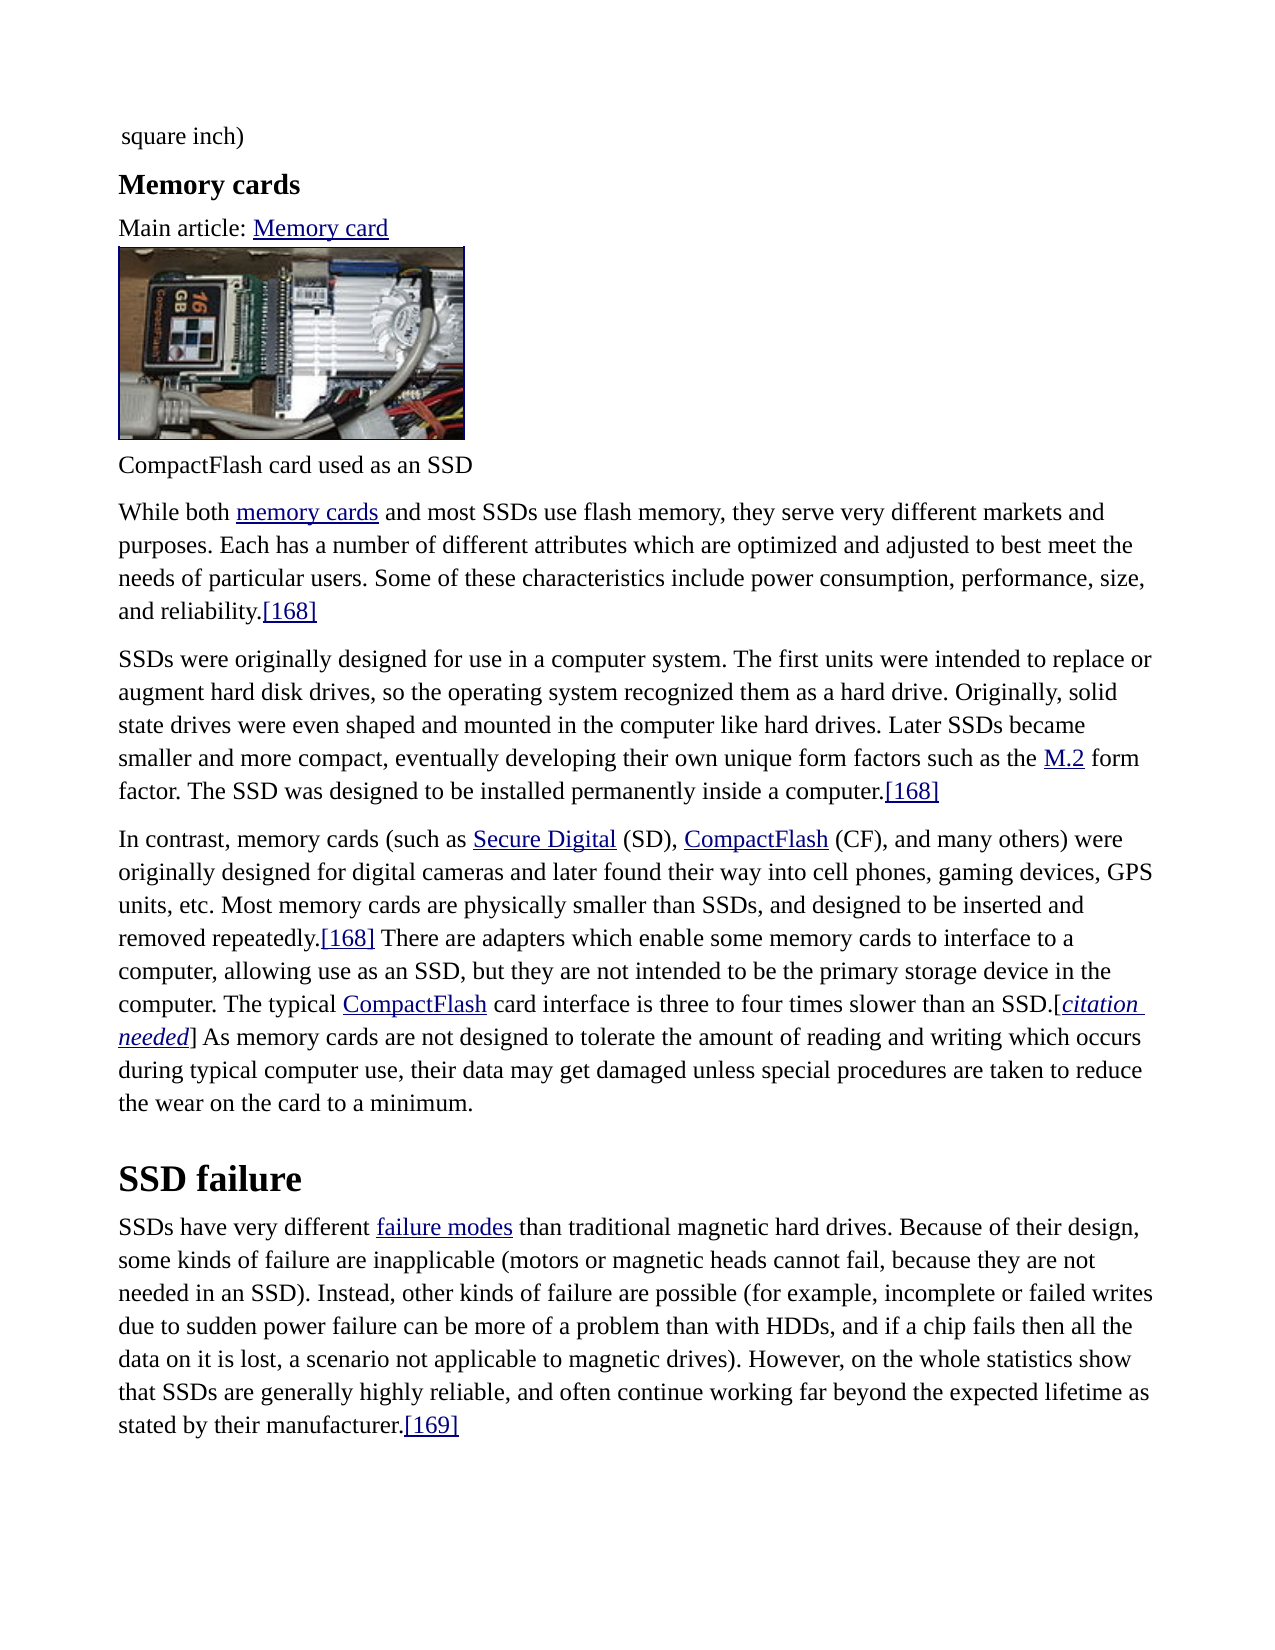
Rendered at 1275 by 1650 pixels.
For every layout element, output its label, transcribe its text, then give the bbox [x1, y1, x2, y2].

text In contrast, memory cards (such as Secure Digital (SD), CompactFlash (CF), and many others) were originally designed for digital cameras and later found their way into cell phones, gaming devices, GPS units, etc. Most memory cards are physically smaller than SSDs, and designed to be inserted and removed repeatedly.[168] There are adapters which enable some memory cards to interface to a computer, allowing use as an SSD, but they are not intended to be the primary storage device in the computer. The typical CompactFlash card interface is three to four times slower than an SSD.[citation needed] As memory cards are not designed to tolerate the amount of reading and writing which occurs during typical computer use, their data may get damaged unless special procedures are taken to reduce the wear on the card to a minimum. [118, 824, 1157, 1117]
text CompactFlash card used as an SSD [118, 450, 1157, 478]
text SSDs were originally designed for use in a computer system. The first units were intended to replace or augment hard disk drives, so the operating system recognized them as a hard drive. Originally, solid state drives were even shaped and mounted in the computer like hard drives. Later SSDs became smaller and more compact, eventually developing their own unique form factors such as the M.2 form factor. The SSD was designed to be installed permanently inside a computer.[168] [118, 644, 1157, 805]
text SSDs have very different failure modes than traditional magnetic hard drives. Because of their design, some kinds of failure are inapplicable (motors or magnetic heads cannot fail, because they are not needed in an SSD). Instead, other kinds of failure are possible (for example, incomplete or failed writes due to sudden power failure can be more of a problem than with HDDs, and if a chip fails then all the data on it is lost, a scenario not applicable to magnetic drives). However, on the whole statistics show that SSDs are generally highly reliable, and often continue working far beyond the expected lifetime as stated by their manufacturer.[169] [118, 1212, 1157, 1439]
subtitle Memory cards [118, 167, 1157, 201]
table_cell square inch) [118, 118, 292, 153]
table_cell [292, 118, 763, 153]
picture [120, 248, 463, 439]
subtitle SSD failure [118, 1156, 1157, 1199]
text While both memory cards and most SSDs use flash memory, they serve very different markets and purposes. Each has a number of different attributes which are optimized and adjusted to best meet the needs of particular users. Some of these characteristics include power consumption, performance, size, and reliability.[168] [118, 497, 1157, 625]
table_cell [763, 118, 1157, 153]
text Main article: Memory card [118, 213, 1157, 242]
